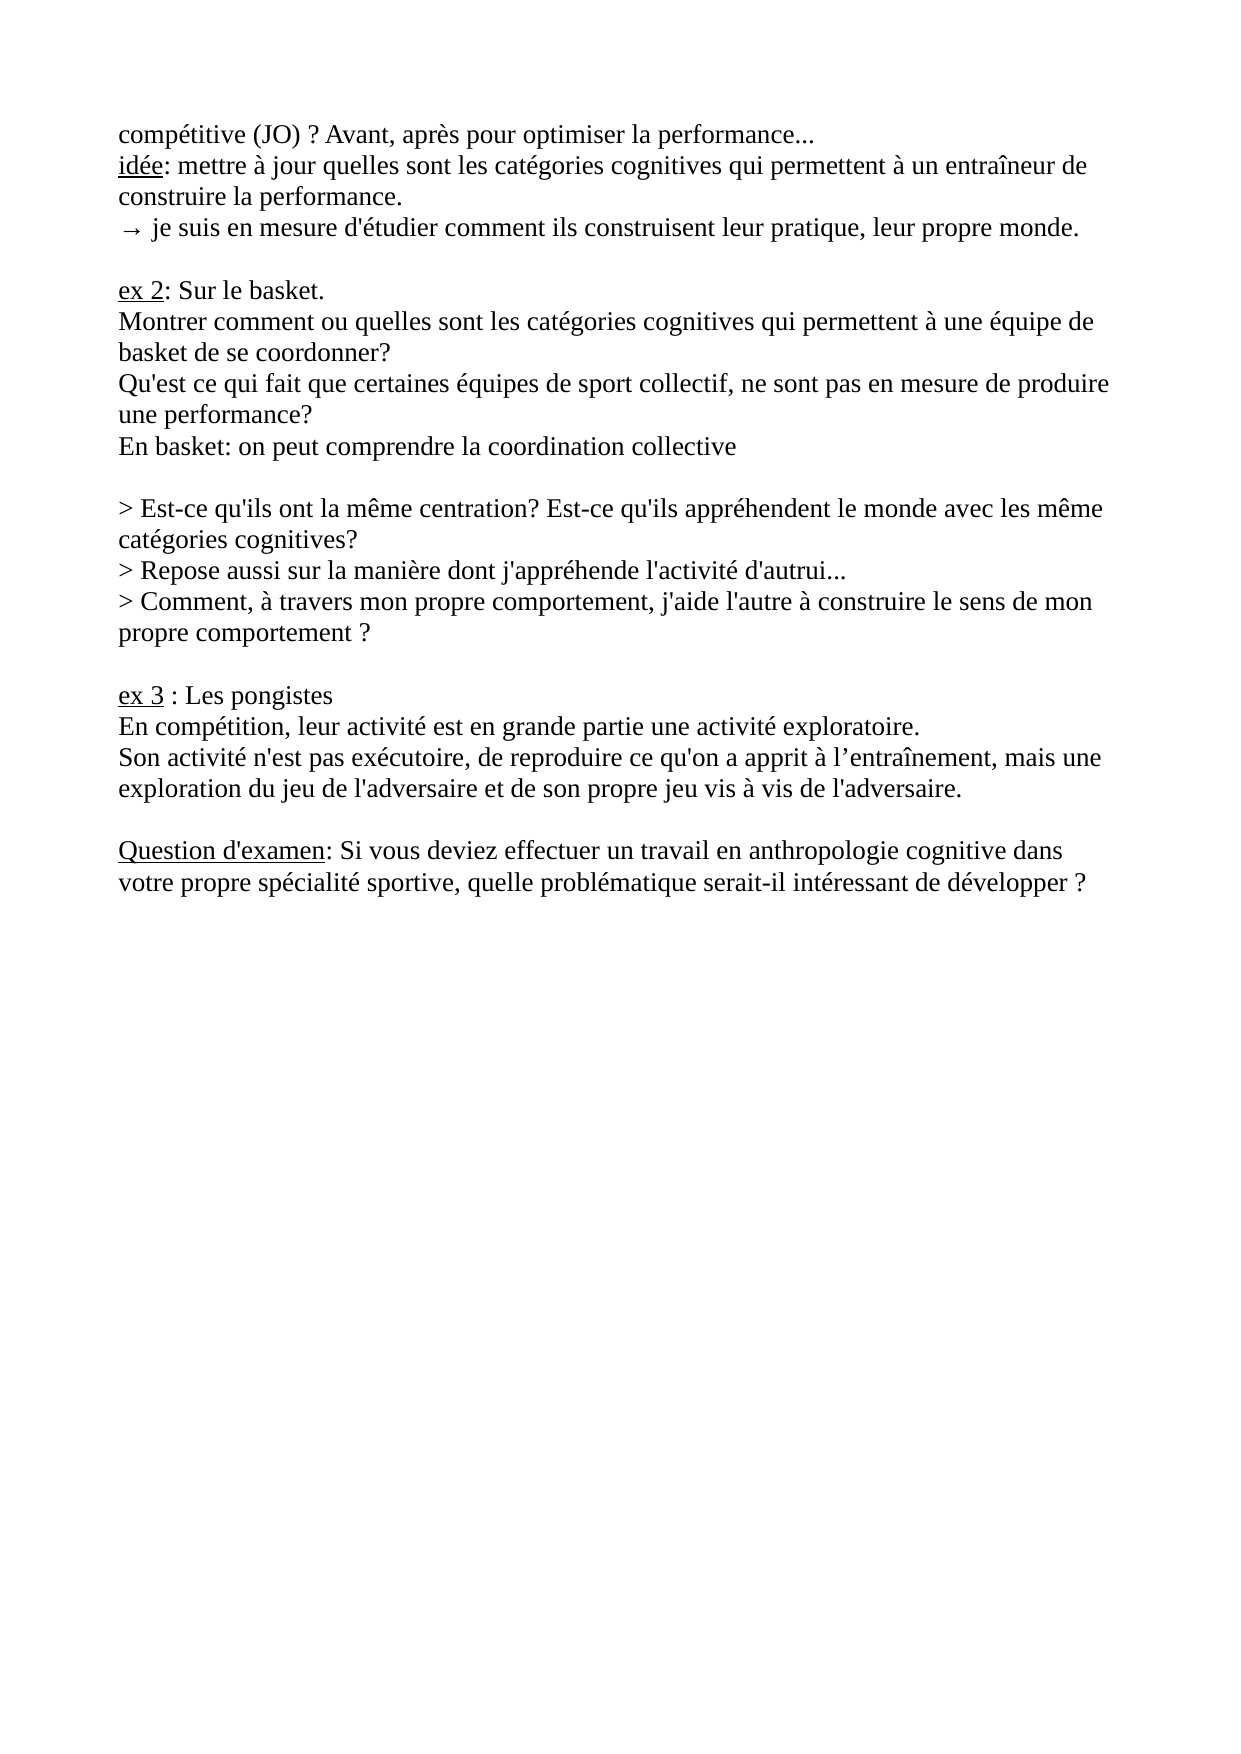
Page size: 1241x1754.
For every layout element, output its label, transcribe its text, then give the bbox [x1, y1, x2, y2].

text En basket: on peut comprendre la coordination collective [118, 429, 1122, 461]
text > Repose aussi sur la manière dont j'appréhende l'activité d'autrui... [118, 554, 1122, 585]
text Montrer comment ou quelles sont les catégories cognitives qui permettent à une équipe de basket de se coordonner? [118, 305, 1122, 367]
text → je suis en mesure d'étudier comment ils construisent leur pratique, leur propre monde. [118, 212, 1122, 243]
text idée: mettre à jour quelles sont les catégories cognitives qui permettent à un entraîneur de construire la performance. [118, 149, 1122, 212]
text ex 2: Sur le basket. [118, 274, 1122, 305]
text Son activité n'est pas exécutoire, de reproduire ce qu'on a apprit à l’entraînement, mais une exploration du jeu de l'adversaire et de son propre jeu vis à vis de l'adversaire. [118, 741, 1122, 803]
text ex 3 : Les pongistes [118, 679, 1122, 710]
text En compétition, leur activité est en grande partie une activité exploratoire. [118, 710, 1122, 741]
text > Est-ce qu'ils ont la même centration? Est-ce qu'ils appréhendent le monde avec les même catégories cognitives? [118, 492, 1122, 554]
text Qu'est ce qui fait que certaines équipes de sport collectif, ne sont pas en mesure de produire une performance? [118, 367, 1122, 429]
text Question d'examen: Si vous deviez effectuer un travail en anthropologie cognitive dans votre propre spécialité sportive, quelle problématique serait-il intéressant de développer ? [118, 834, 1122, 897]
text > Comment, à travers mon propre comportement, j'aide l'autre à construire le sens de mon propre comportement ? [118, 585, 1122, 648]
text compétitive (JO) ? Avant, après pour optimiser la performance... [118, 118, 1122, 149]
